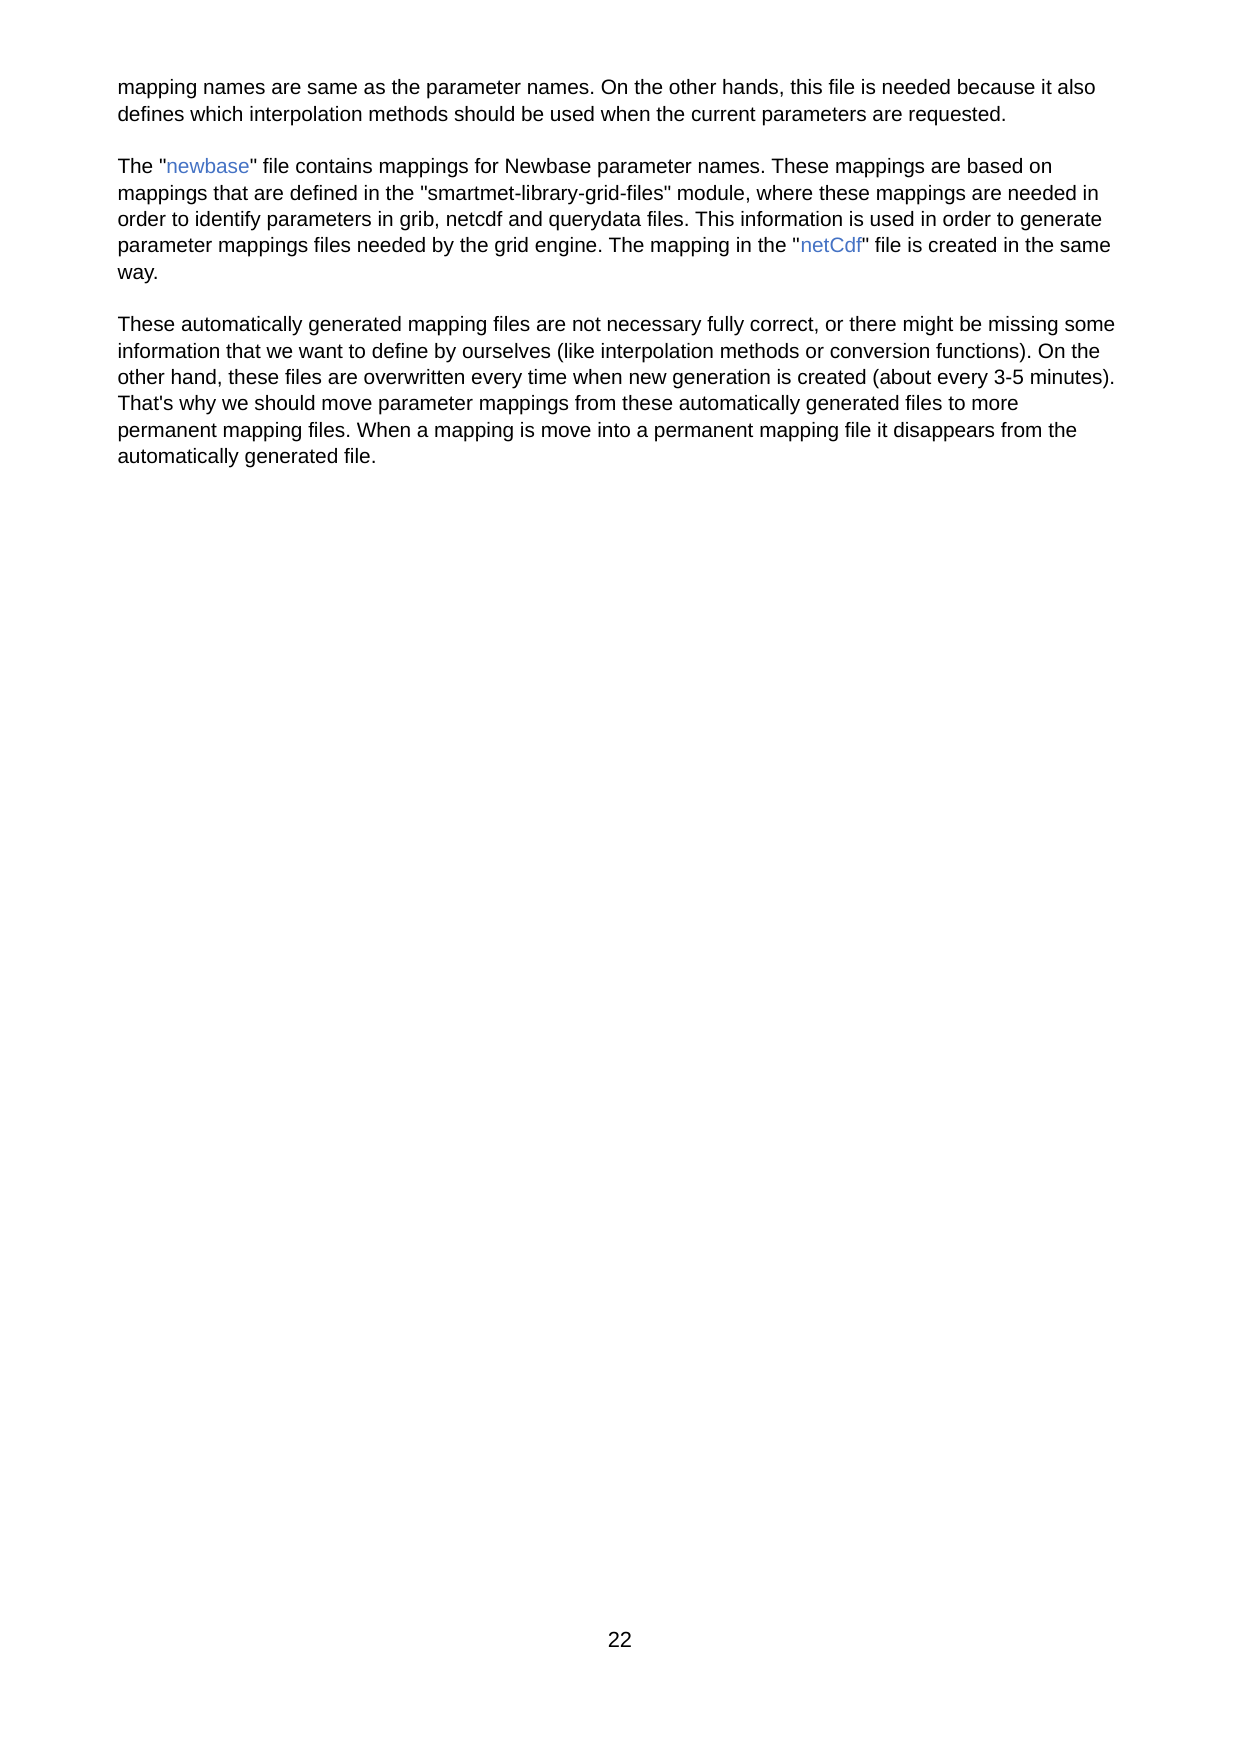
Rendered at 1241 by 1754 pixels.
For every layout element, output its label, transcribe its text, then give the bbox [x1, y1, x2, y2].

text These automatically generated mapping files are not necessary fully correct, or there might be missing some information that we want to define by ourselves (like interpolation methods or conversion functions). On the other hand, these files are overwritten every time when new generation is created (about every 3-5 minutes). That's why we should move parameter mappings from these automatically generated files to more permanent mapping files. When a mapping is move into a permanent mapping file it disappears from the automatically generated file. [117, 312, 1122, 468]
text mapping names are same as the parameter names. On the other hands, this file is needed because it also defines which interpolation methods should be used when the current parameters are requested. [117, 75, 1122, 125]
text The "newbase" file contains mappings for Newbase parameter names. These mappings are based on mappings that are defined in the "smartmet-library-grid-files" module, where these mappings are needed in order to identify parameters in grib, netcdf and querydata files. This information is used in order to generate parameter mappings files needed by the grid engine. The mapping in the "netCdf" file is created in the same way. [117, 154, 1122, 283]
